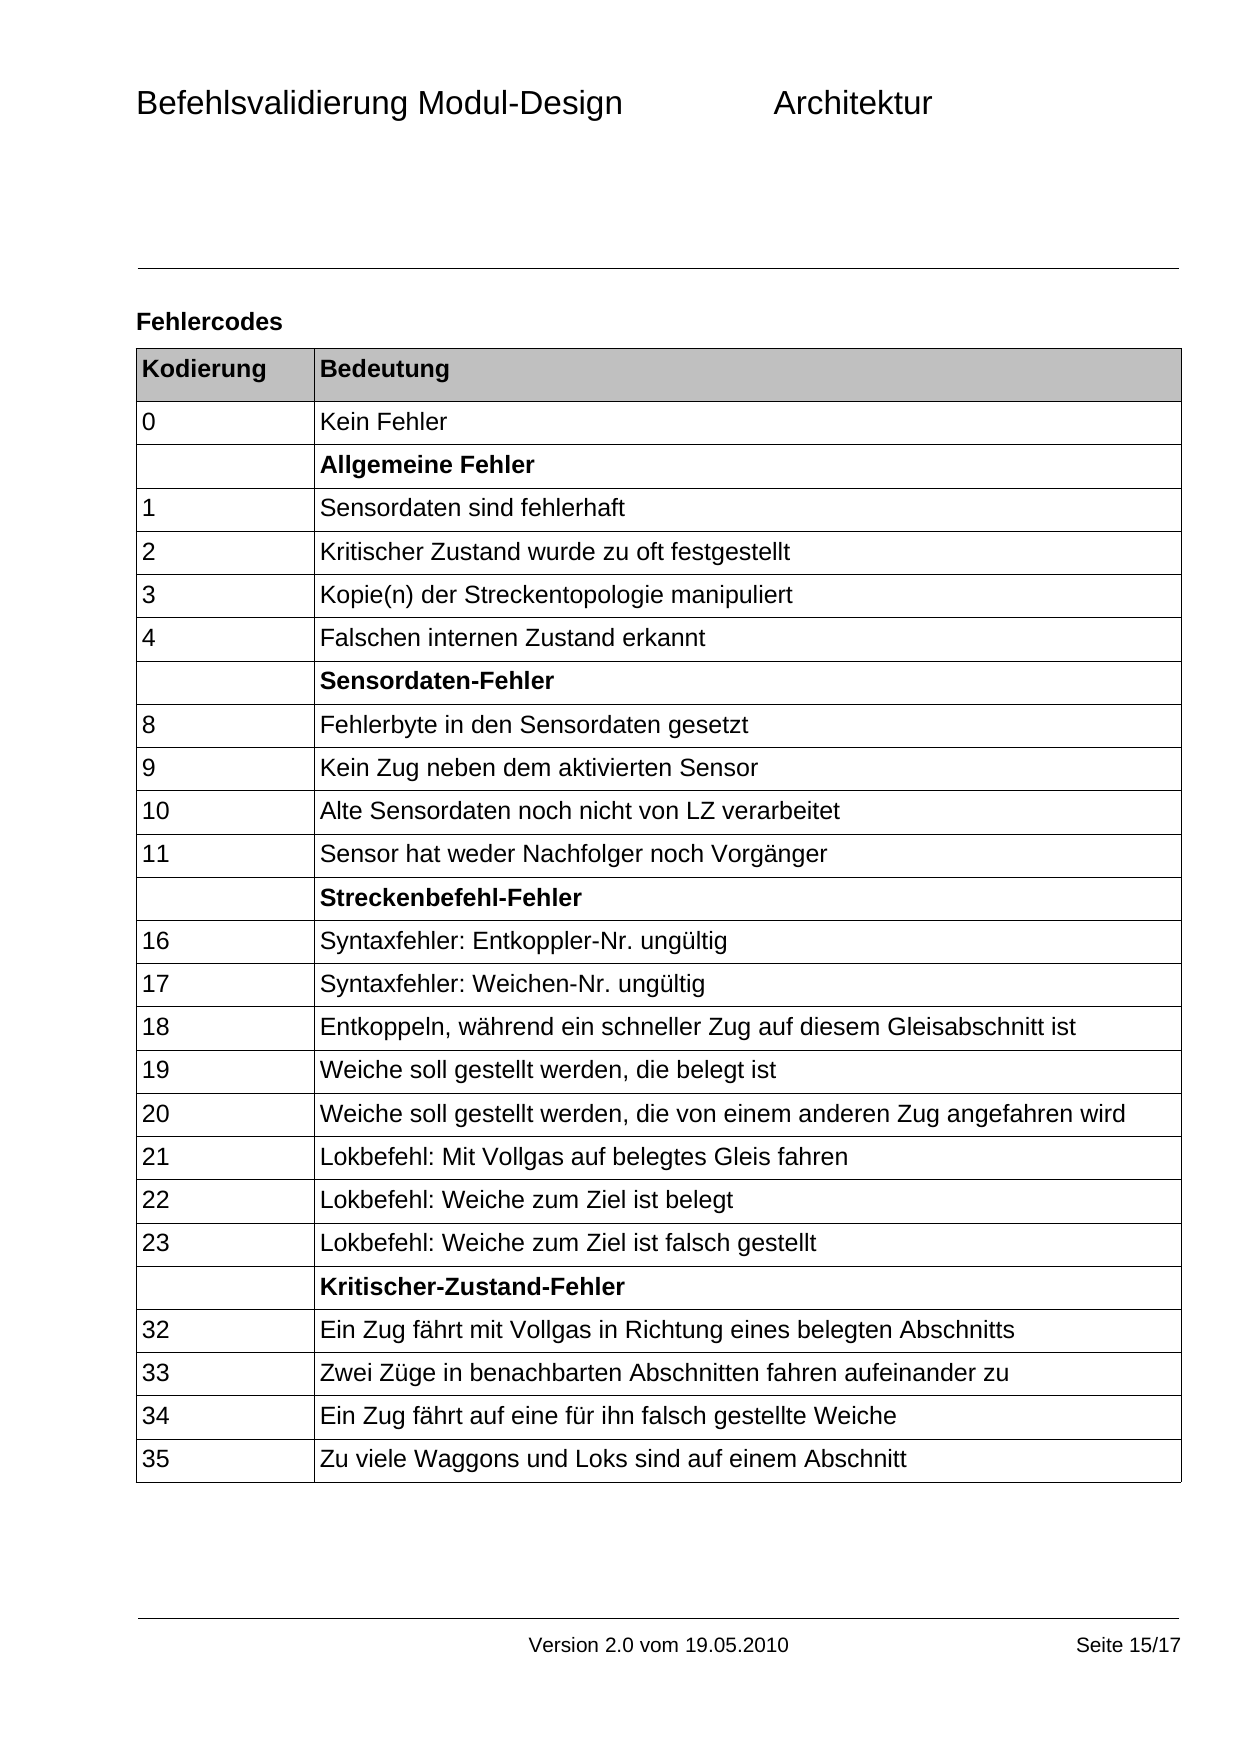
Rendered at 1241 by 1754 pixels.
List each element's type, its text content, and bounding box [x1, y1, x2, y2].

table_cell 8 [137, 705, 314, 747]
table_cell 32 [137, 1310, 314, 1352]
table_cell 9 [137, 748, 314, 790]
table_cell Kein Zug neben dem aktivierten Sensor [315, 748, 1181, 790]
table_cell 34 [137, 1396, 314, 1439]
table_cell Kein Fehler [315, 402, 1181, 444]
table_cell Weiche soll gestellt werden, die belegt ist [315, 1051, 1181, 1093]
table_cell 19 [137, 1051, 314, 1093]
table_cell Kritischer-Zustand-Fehler [315, 1267, 1181, 1309]
table_cell Allgemeine Fehler [315, 445, 1181, 488]
table_header Bedeutung [315, 349, 1181, 401]
table_cell 3 [137, 575, 314, 617]
text Fehlercodes [136, 307, 1181, 336]
table_cell 1 [137, 489, 314, 531]
table_cell 20 [137, 1094, 314, 1136]
table_cell Alte Sensordaten noch nicht von LZ verarbeitet [315, 791, 1181, 833]
table_cell 11 [137, 835, 314, 877]
table_cell 16 [137, 921, 314, 963]
table_cell Kopie(n) der Streckentopologie manipuliert [315, 575, 1181, 617]
table_cell 21 [137, 1137, 314, 1179]
table_cell Fehlerbyte in den Sensordaten gesetzt [315, 705, 1181, 747]
table_cell 2 [137, 532, 314, 574]
table_cell 23 [137, 1224, 314, 1266]
table_cell Sensordaten sind fehlerhaft [315, 489, 1181, 531]
table_cell Zwei Züge in benachbarten Abschnitten fahren aufeinander zu [315, 1353, 1181, 1395]
table_cell 22 [137, 1180, 314, 1222]
table_cell 4 [137, 618, 314, 661]
table_cell Lokbefehl: Weiche zum Ziel ist belegt [315, 1180, 1181, 1222]
table_cell 33 [137, 1353, 314, 1395]
table_header Kodierung [137, 349, 314, 401]
table_cell 18 [137, 1007, 314, 1049]
table_cell Falschen internen Zustand erkannt [315, 618, 1181, 661]
table_cell 0 [137, 402, 314, 444]
table_cell Kritischer Zustand wurde zu oft festgestellt [315, 532, 1181, 574]
table_cell Sensor hat weder Nachfolger noch Vorgänger [315, 835, 1181, 877]
table_cell [137, 878, 314, 920]
table_cell Weiche soll gestellt werden, die von einem anderen Zug angefahren wird [315, 1094, 1181, 1136]
table_cell Syntaxfehler: Weichen-Nr. ungültig [315, 964, 1181, 1006]
table_cell Lokbefehl: Weiche zum Ziel ist falsch gestellt [315, 1224, 1181, 1266]
table_cell 10 [137, 791, 314, 833]
table_cell Sensordaten-Fehler [315, 662, 1181, 704]
table_cell [137, 662, 314, 704]
table_cell [137, 1267, 314, 1309]
table_cell 17 [137, 964, 314, 1006]
table_cell Ein Zug fährt mit Vollgas in Richtung eines belegten Abschnitts [315, 1310, 1181, 1352]
table_cell 35 [137, 1440, 314, 1482]
table_cell Syntaxfehler: Entkoppler-Nr. ungültig [315, 921, 1181, 963]
table_cell Entkoppeln, während ein schneller Zug auf diesem Gleisabschnitt ist [315, 1007, 1181, 1049]
table_cell Zu viele Waggons und Loks sind auf einem Abschnitt [315, 1440, 1181, 1482]
table_cell Streckenbefehl-Fehler [315, 878, 1181, 920]
table_cell [137, 445, 314, 488]
table_cell Ein Zug fährt auf eine für ihn falsch gestellte Weiche [315, 1396, 1181, 1439]
table_cell Lokbefehl: Mit Vollgas auf belegtes Gleis fahren [315, 1137, 1181, 1179]
